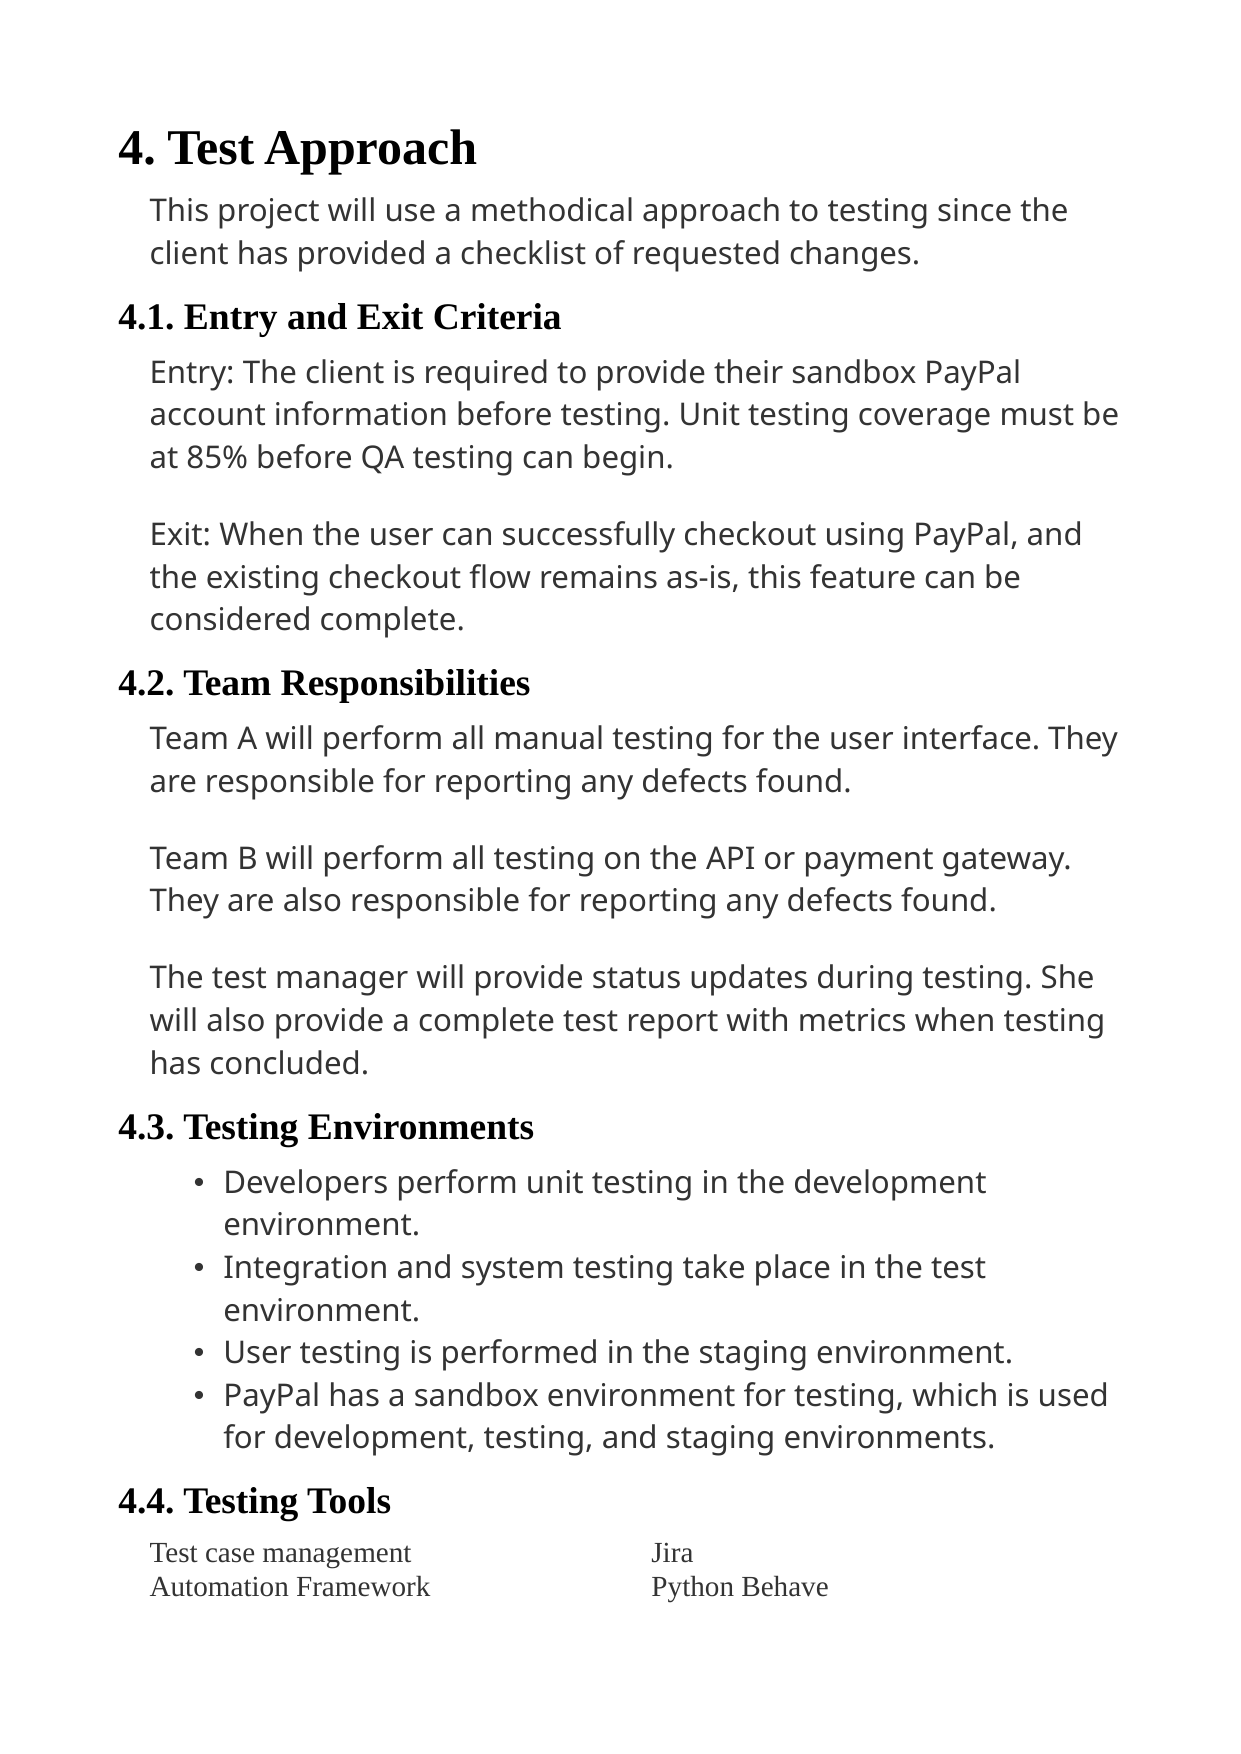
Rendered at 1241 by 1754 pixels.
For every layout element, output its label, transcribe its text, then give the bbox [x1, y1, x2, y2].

table_cell Python Behave [620, 1569, 1122, 1603]
subtitle 4.4. Testing Tools [118, 1479, 1122, 1522]
text This project will use a methodical approach to testing since the client has provided a checklist of requested changes. [149, 188, 1122, 273]
list PayPal has a sandbox environment for testing, which is used for development, testing, and staging environments. [193, 1373, 1122, 1458]
text The test manager will provide status updates during testing. She will also provide a complete test report with metrics when testing has concluded. [149, 955, 1122, 1083]
text Team A will perform all manual testing for the user interface. They are responsible for reporting any defects found. [149, 716, 1122, 801]
table_header Jira [620, 1534, 1122, 1569]
table_cell Automation Framework [118, 1569, 620, 1603]
subtitle 4.1. Entry and Exit Criteria [118, 294, 1122, 337]
list User testing is performed in the staging environment. [193, 1330, 1122, 1373]
subtitle 4.3. Testing Environments [118, 1104, 1122, 1147]
text Team B will perform all testing on the API or payment gateway. They are also responsible for reporting any defects found. [149, 836, 1122, 921]
text Entry: The client is required to provide their sandbox PayPal account information before testing. Unit testing coverage must be at 85% before QA testing can begin. [149, 350, 1122, 478]
subtitle 4. Test Approach [118, 118, 1122, 176]
subtitle 4.2. Team Responsibilities [118, 661, 1122, 704]
list Developers perform unit testing in the development environment. [193, 1160, 1122, 1245]
list Integration and system testing take place in the test environment. [193, 1245, 1122, 1330]
text Exit: When the user can successfully checkout using PayPal, and the existing checkout flow remains as-is, this feature can be considered complete. [149, 512, 1122, 640]
table_header Test case management [118, 1534, 620, 1569]
